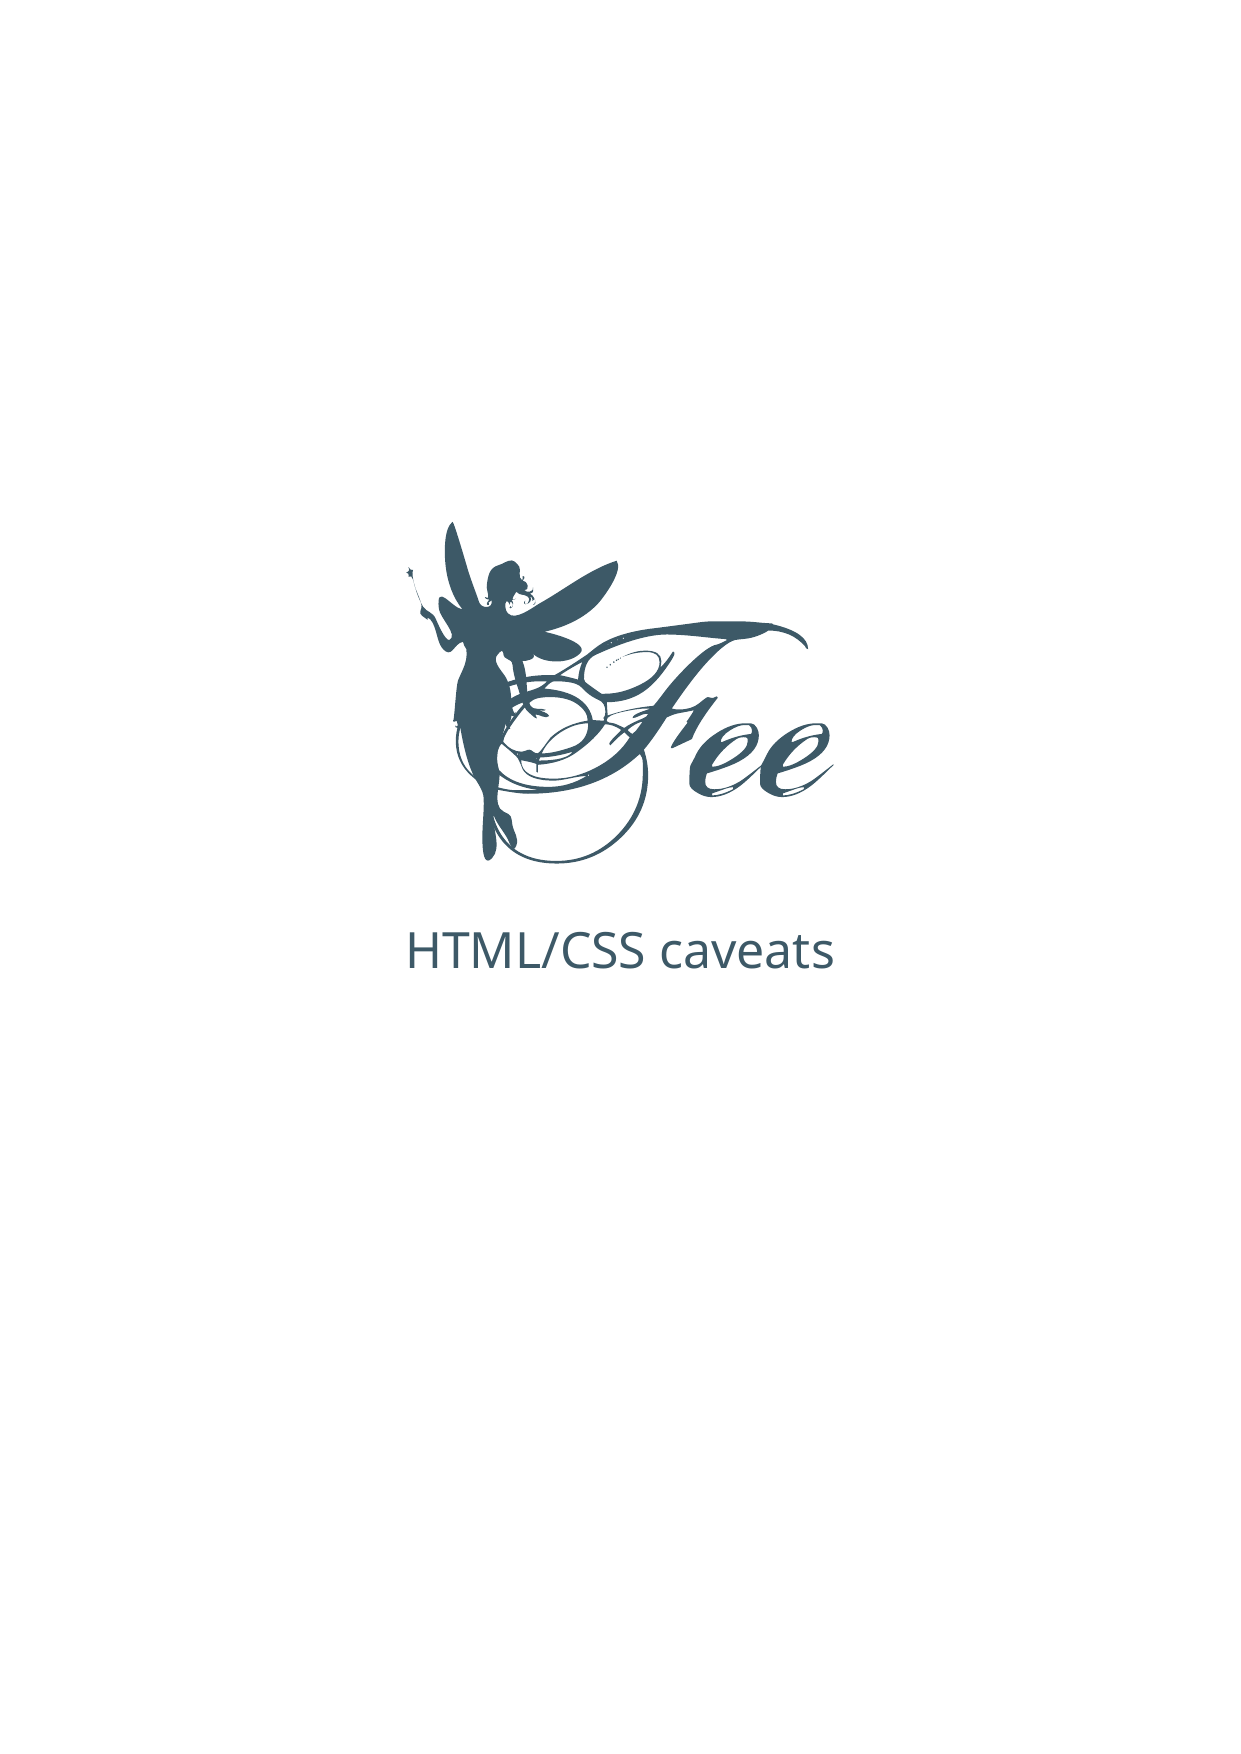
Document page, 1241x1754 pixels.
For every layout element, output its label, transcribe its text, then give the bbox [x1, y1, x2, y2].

text HTML/CSS caveats [118, 915, 1122, 983]
